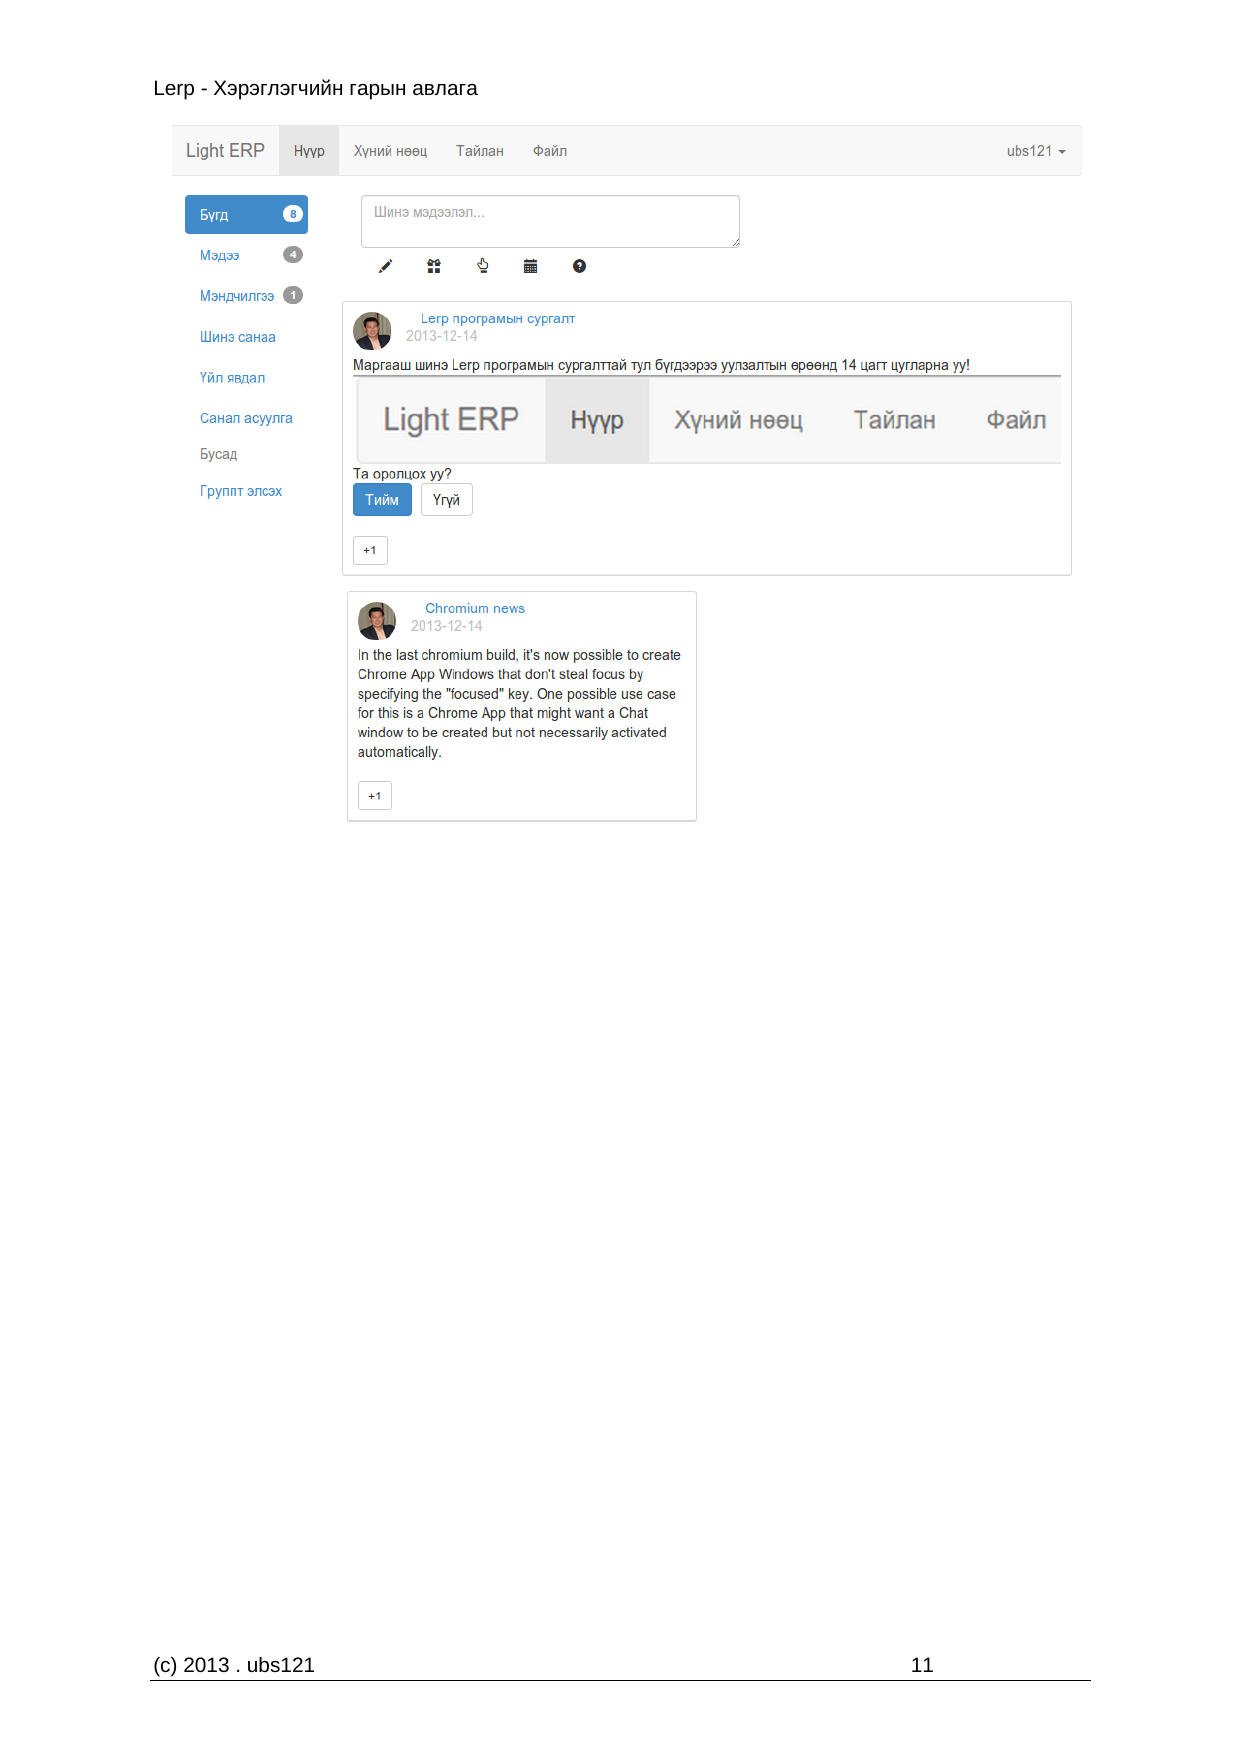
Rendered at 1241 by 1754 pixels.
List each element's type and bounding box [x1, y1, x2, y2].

picture [171, 125, 1113, 832]
